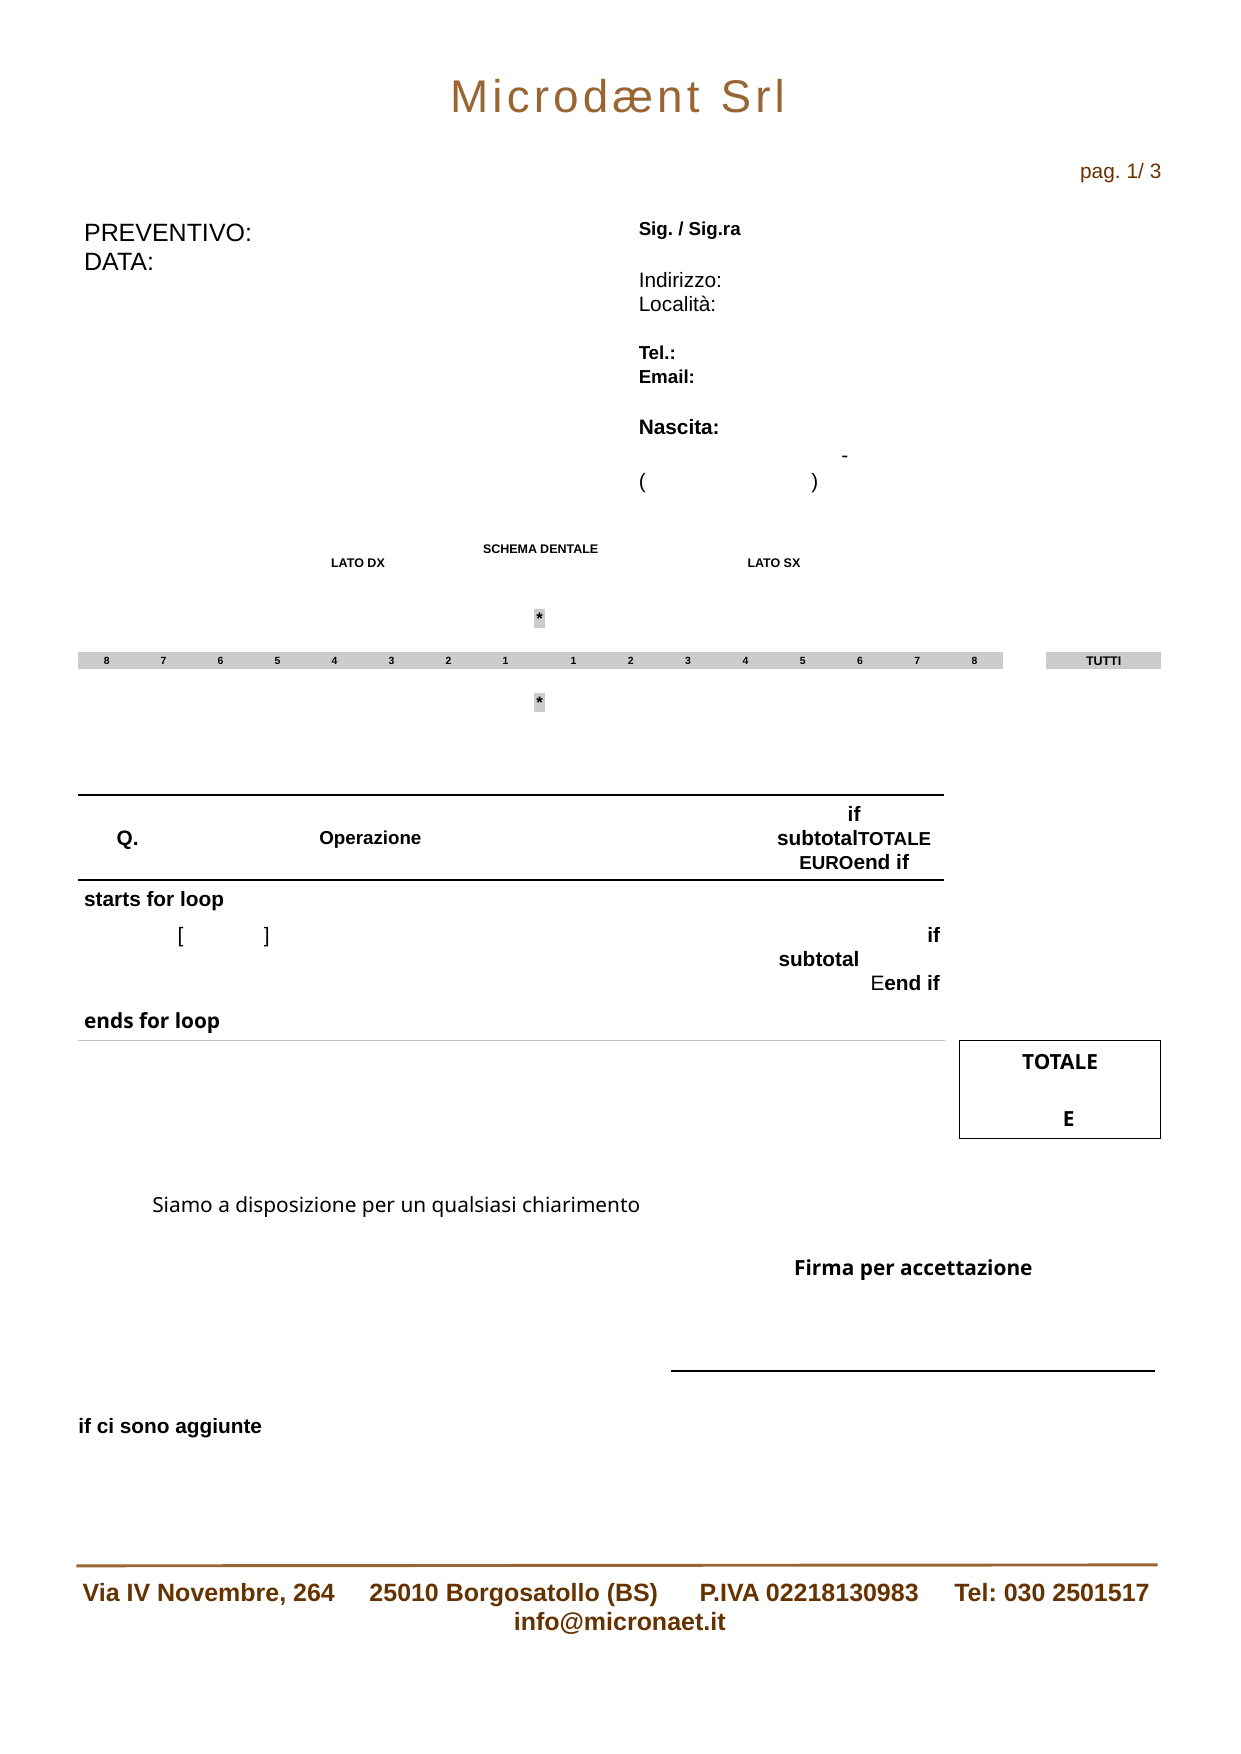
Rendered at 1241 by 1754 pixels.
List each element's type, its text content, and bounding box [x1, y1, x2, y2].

table_cell <t[15]> [888, 609, 946, 628]
table_cell </for> [78, 713, 1161, 736]
text if ci sono aggiunte [78, 1414, 1161, 1438]
table_cell 8 [946, 652, 1003, 669]
table_cell 4 [306, 652, 363, 669]
table_cell <t[12]> [716, 609, 774, 628]
table_cell <t[1]> [477, 693, 534, 712]
table_cell 6 [831, 652, 888, 669]
table_cell <t[8]> [78, 609, 135, 628]
table_cell <t[9]> [545, 693, 602, 712]
table_cell <for each="t in tooth_list(o.id, 'u')"> [78, 585, 1161, 609]
table_cell [665, 1287, 1161, 1327]
table_cell <t[6]> [192, 693, 249, 712]
table_cell <t[13]> [774, 693, 831, 712]
table_cell 3 [659, 652, 716, 669]
table_cell <t[10]> [602, 609, 659, 628]
table_cell [534, 570, 545, 585]
table_header Sig. / Sig.ra <o.partner_id.name> Indirizzo: <o.partner_id.street> Località: <o.partner_id.zip> <o.partner_invoice_id.city> Tel.: <o.partner_id.phone> Email: <o.partner_id.email> Nascita: <formatLang(o.partner_id.dob, date=True) if o.partner_id.dob else ''> - <o.partner_id.lob> (<o.partner_id.pob>) [633, 212, 1161, 498]
table_cell <t[16]> [946, 609, 1003, 628]
table_cell </for> [78, 628, 1161, 652]
table_cell 3 [363, 652, 420, 669]
table_cell <item[0]> [78, 917, 172, 1000]
table_cell <t[4]> [306, 609, 363, 628]
table_cell 6 [192, 652, 249, 669]
table_cell 2 [420, 652, 477, 669]
table_cell <t[14]> [831, 609, 888, 628]
table_cell <t[6]> [192, 609, 249, 628]
table_cell <t[5]> [249, 609, 306, 628]
table_cell <t[11]> [659, 609, 716, 628]
text Siamo a disposizione per un qualsiasi chiarimento [78, 1190, 1161, 1218]
table_cell [1003, 570, 1046, 585]
table_cell <t[10]> [602, 693, 659, 712]
table_header [1046, 527, 1161, 556]
table_header Q. [78, 796, 176, 879]
table_header PREVENTIVO: <o.name> DATA: <formatLang(o.date_order, date=True) if o.date_order else ''> [78, 212, 633, 498]
table_cell <t[2]> [420, 693, 477, 712]
table_cell [<item[1]>] <item[2]> [172, 917, 631, 1000]
table_cell TUTTI [1046, 652, 1161, 669]
table_cell <t[7]> [135, 693, 192, 712]
table_cell <t[2]> [420, 609, 477, 628]
table_cell <t[7]> [135, 609, 192, 628]
table_cell [631, 917, 766, 1000]
table_cell 8 [78, 652, 135, 669]
table_cell <t[9]> [545, 609, 602, 628]
table_cell <for each="t in tooth_list(o.id, 'd')"> [78, 669, 1161, 693]
table_cell <t[16]> [946, 693, 1003, 712]
table_cell ends for loop [78, 1000, 945, 1040]
table_cell 4 [716, 652, 774, 669]
table_header Firma per accettazione [665, 1247, 1161, 1287]
table_header if subtotalTOTALE EUROend if [764, 796, 944, 879]
table_cell 1 [477, 652, 534, 669]
table_cell 7 [888, 652, 946, 669]
table_cell 7 [135, 652, 192, 669]
table_cell <t[0]> [1046, 693, 1161, 712]
table_cell <t[5]> [249, 693, 306, 712]
table_cell 1 [545, 652, 602, 669]
table_cell if subtotal<item[3]> Eend if [766, 917, 945, 1000]
table_cell 2 [602, 652, 659, 669]
table_cell <t[0]> [1046, 609, 1161, 628]
table_cell <t[1]> [477, 609, 534, 628]
table_header [564, 796, 764, 879]
table_header Operazione [176, 796, 564, 879]
table_header TOTALE <total_discarded(o.id)> E [960, 1041, 1160, 1138]
table_cell 5 [774, 652, 831, 669]
table_cell <t[3]> [363, 693, 420, 712]
table_cell * [534, 693, 545, 712]
table_header [1003, 527, 1046, 556]
table_cell <t[4]> [306, 693, 363, 712]
table_cell [665, 1327, 1161, 1414]
table_cell <t[12]> [716, 693, 774, 712]
table_cell [1046, 570, 1161, 585]
table_cell LATO DX [78, 570, 534, 585]
table_header starts for loop [78, 881, 945, 917]
table_cell * [534, 609, 545, 628]
table_cell <t[11]> [659, 693, 716, 712]
table_cell [1003, 652, 1046, 669]
table_cell <t[13]> [774, 609, 831, 628]
table_cell <t[3]> [363, 609, 420, 628]
table_cell 5 [249, 652, 306, 669]
table_cell <t[8]> [78, 693, 135, 712]
table_cell <t[14]> [831, 693, 888, 712]
table_cell <t[15]> [888, 693, 946, 712]
